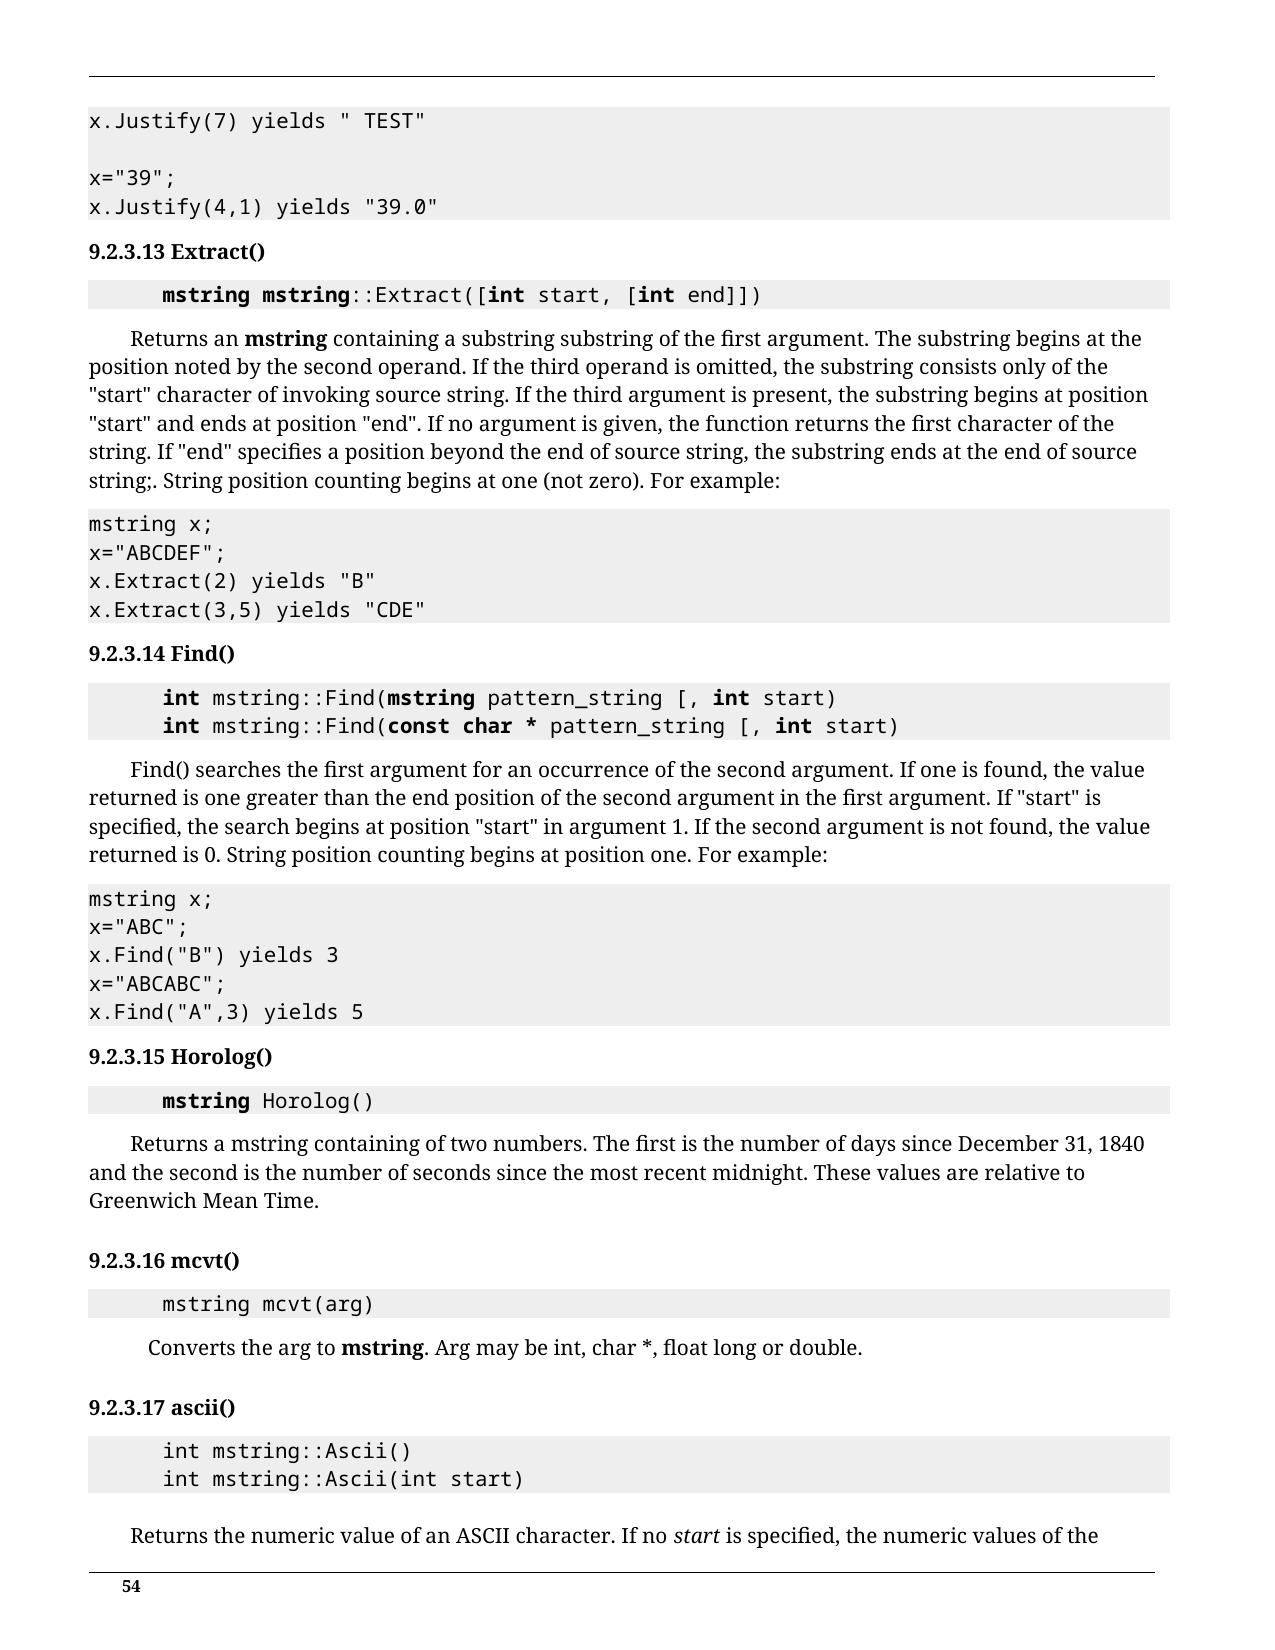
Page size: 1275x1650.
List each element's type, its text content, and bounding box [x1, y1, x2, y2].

text x.Find("A",3) yields 5 [88, 997, 1170, 1026]
subtitle Extract() [88, 237, 1170, 265]
text mstring x; [88, 884, 1170, 912]
text x.Extract(2) yields "B" [88, 566, 1170, 595]
text mstring x; [88, 509, 1170, 538]
subtitle mcvt() [88, 1246, 1170, 1274]
text mstring mstring::Extract([int start, [int end]]) [88, 280, 1170, 309]
text Returns an mstring containing a substring substring of the first argument. The substring begins at the position noted by the second operand. If the third operand is omitted, the substring consists only of the "start" character of invoking source string. If the third argument is present, the substring begins at position "start" and ends at position "end". If no argument is given, the function returns the first character of the string. If "end" specifies a position beyond the end of source string, the substring ends at the end of source string;. String position counting begins at one (not zero). For example: [88, 324, 1170, 494]
text Returns the numeric value of an ASCII character. If no start is specified, the numeric values of the [88, 1521, 1155, 1550]
text x="ABC"; [88, 912, 1170, 941]
text Returns a mstring containing of two numbers. The first is the number of days since December 31, 1840 and the second is the number of seconds since the most recent midnight. These values are relative to Greenwich Mean Time. [88, 1129, 1170, 1214]
subtitle Find() [88, 639, 1170, 668]
text x.Find("B") yields 3 [88, 941, 1170, 969]
text Find() searches the first argument for an occurrence of the second argument. If one is found, the value returned is one greater than the end position of the second argument in the first argument. If "start" is specified, the search begins at position "start" in argument 1. If the second argument is not found, the value returned is 0. String position counting begins at position one. For example: [88, 755, 1170, 869]
text x="ABCDEF"; [88, 538, 1170, 566]
text int mstring::Ascii(int start) [88, 1464, 1170, 1493]
text int mstring::Ascii() [88, 1436, 1170, 1464]
text x="39"; [88, 163, 1170, 192]
text x.Extract(3,5) yields "CDE" [88, 595, 1170, 623]
text mstring Horolog() [88, 1086, 1170, 1114]
text x.Justify(7) yields " TEST" [88, 107, 1170, 163]
text Converts the arg to mstring. Arg may be int, char *, float long or double. [148, 1333, 1111, 1361]
subtitle ascii() [88, 1393, 1170, 1421]
subtitle Horolog() [88, 1042, 1170, 1071]
text mstring mcvt(arg) [88, 1289, 1170, 1318]
text x="ABCABC"; [88, 969, 1170, 997]
text x.Justify(4,1) yields "39.0" [88, 192, 1170, 220]
text int mstring::Find(mstring pattern_string [, int start) int mstring::Find(const char * pattern_string [, int start) [88, 683, 1170, 740]
